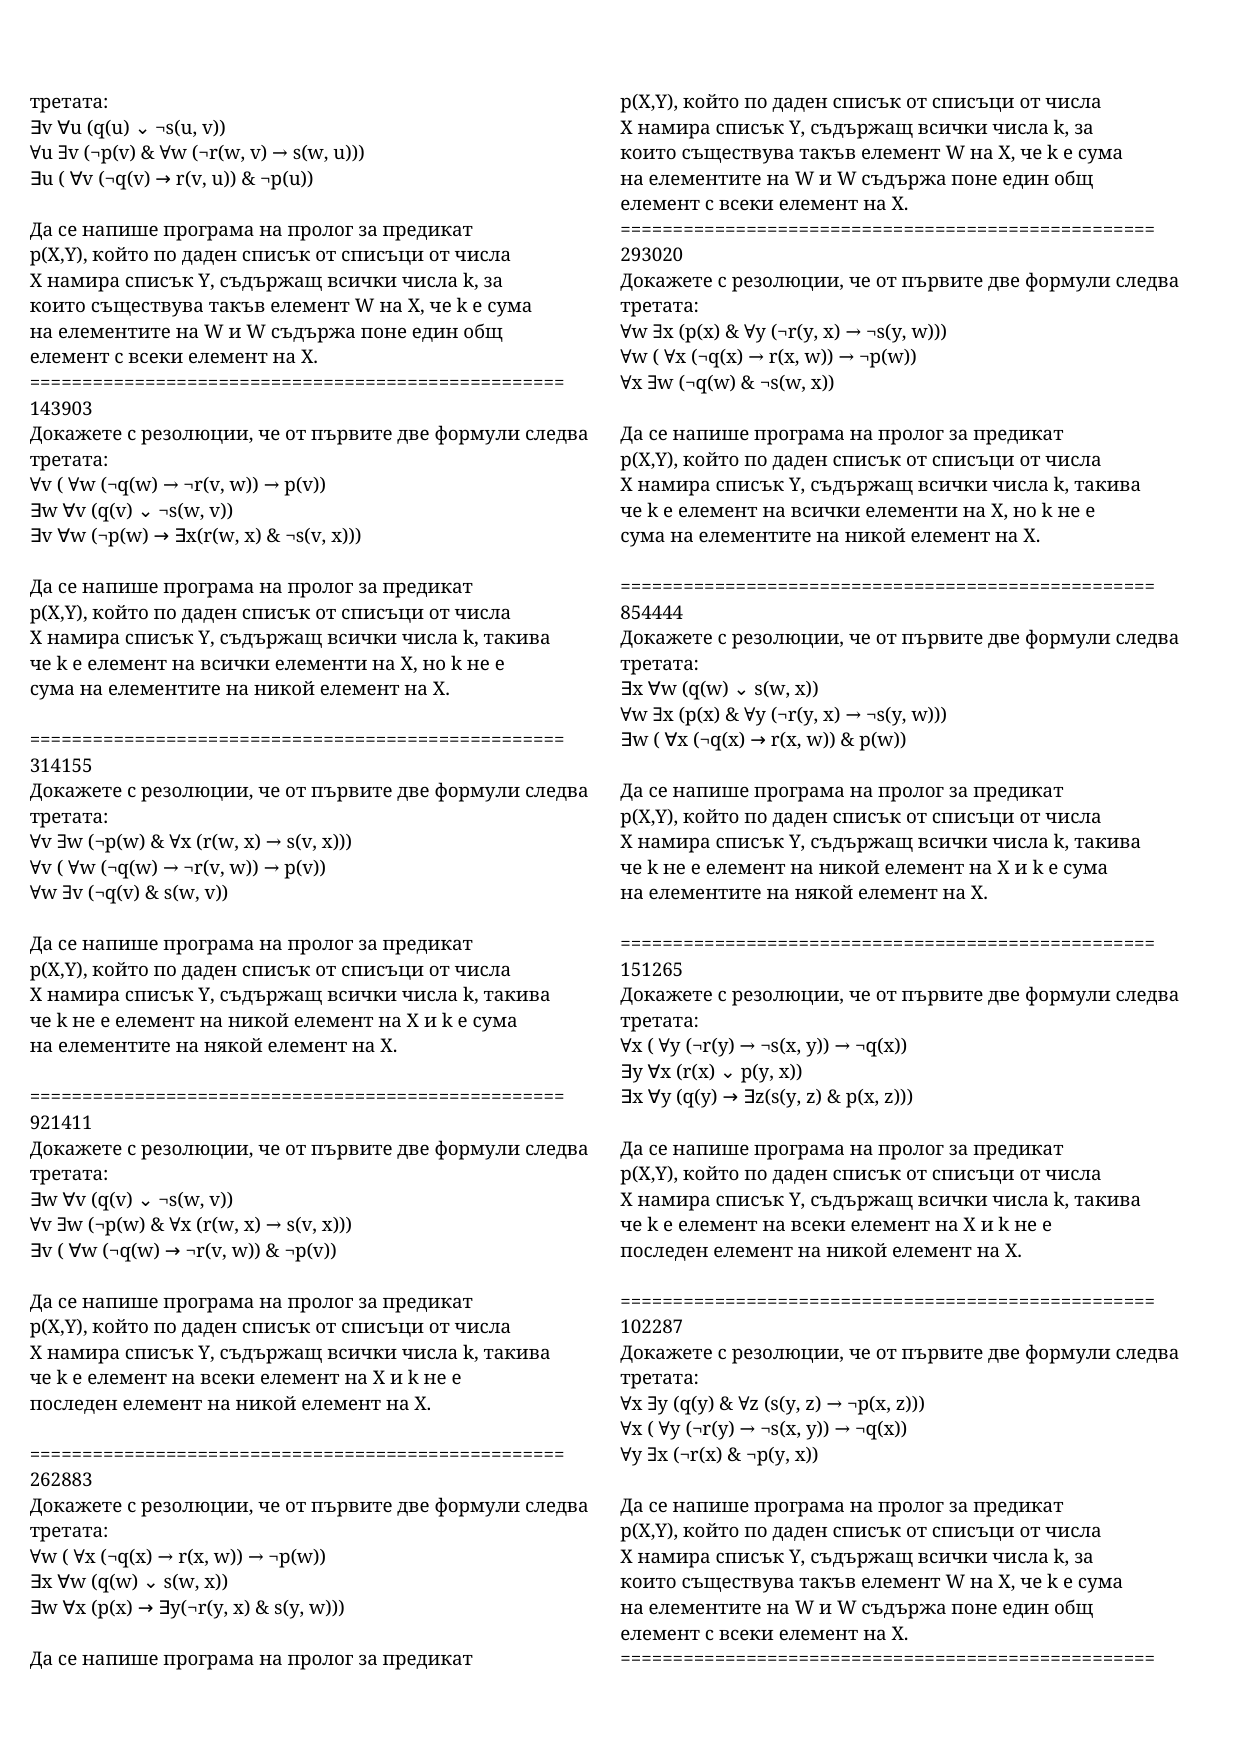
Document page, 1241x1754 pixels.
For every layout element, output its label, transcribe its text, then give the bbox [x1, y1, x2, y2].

text че k е елемент на всички елементи на X, но k не е [620, 497, 1211, 522]
text 854444 [620, 599, 1211, 624]
text ∀w ∃x (p(x) & ∀y (¬r(y, x) → ¬s(y, w))) [620, 318, 1211, 344]
text че k е елемент на всеки елемент на X и k не е [620, 1211, 1211, 1237]
text елемент с всеки елемент на X. [620, 191, 1211, 216]
text че k не е елемент на никой елемент на X и k е сума [29, 1007, 620, 1033]
text Да се напише програма на пролог за предикат [29, 931, 620, 956]
text ∃w ( ∀x (¬q(x) → r(x, w)) & p(w)) [620, 727, 1211, 752]
text Да се напише програма на пролог за предикат [29, 573, 620, 599]
text Докажете с резолюции, че от първите две формули следва третата: [620, 1339, 1211, 1390]
text ∀u ∃v (¬p(v) & ∀w (¬r(w, v) → s(w, u))) [29, 139, 620, 165]
text X намира списък Y, съдържащ всички числа k, такива [620, 1186, 1211, 1211]
text ∀w ( ∀x (¬q(x) → r(x, w)) → ¬p(w)) [620, 344, 1211, 369]
text Да се напише програма на пролог за предикат [620, 1135, 1211, 1160]
text Докажете с резолюции, че от първите две формули следва третата: [29, 1492, 620, 1543]
text ∃u ( ∀v (¬q(v) → r(v, u)) & ¬p(u)) [29, 165, 620, 191]
text ∃x ∀w (q(w) ⌄ s(w, x)) [620, 676, 1211, 701]
text на елементите на W и W съдържа поне един общ [29, 318, 620, 344]
text на елементите на някой елемент на X. [620, 880, 1211, 905]
text ∀x ∃w (¬q(w) & ¬s(w, x)) [620, 369, 1211, 395]
text ∃w ∀x (p(x) → ∃y(¬r(y, x) & s(y, w))) [29, 1594, 620, 1620]
text p(X,Y), който по даден списък от списъци от числа [620, 1518, 1211, 1543]
text X намира списък Y, съдържащ всички числа k, такива [620, 829, 1211, 854]
text елемент с всеки елемент на X. [29, 344, 620, 369]
text ∀w ∃v (¬q(v) & s(w, v)) [29, 880, 620, 905]
text =================================================== [29, 369, 620, 395]
text =================================================== [620, 216, 1211, 242]
text Докажете с резолюции, че от първите две формули следва третата: [620, 624, 1211, 676]
text Да се напише програма на пролог за предикат [620, 420, 1211, 446]
text Докажете с резолюции, че от първите две формули следва третата: [620, 267, 1211, 318]
text X намира списък Y, съдържащ всички числа k, такива [29, 982, 620, 1007]
text последен елемент на никой елемент на X. [620, 1237, 1211, 1262]
text на елементите на W и W съдържа поне един общ [620, 1594, 1211, 1620]
text X намира списък Y, съдържащ всички числа k, за [620, 1543, 1211, 1569]
text =================================================== [29, 1441, 620, 1467]
text Докажете с резолюции, че от първите две формули следва третата: [620, 982, 1211, 1033]
text ∃x ∀y (q(y) → ∃z(s(y, z) & p(x, z))) [620, 1084, 1211, 1109]
text 262883 [29, 1467, 620, 1492]
text p(X,Y), който по даден списък от списъци от числа [620, 1160, 1211, 1186]
text p(X,Y), който по даден списък от списъци от числа [620, 803, 1211, 829]
text сума на елементите на никой елемент на X. [620, 522, 1211, 548]
text 151265 [620, 956, 1211, 982]
text ∀v ( ∀w (¬q(w) → ¬r(v, w)) → p(v)) [29, 471, 620, 497]
text на елементите на някой елемент на X. [29, 1033, 620, 1058]
text ∀w ( ∀x (¬q(x) → r(x, w)) → ¬p(w)) [29, 1543, 620, 1569]
text p(X,Y), който по даден списък от списъци от числа [29, 956, 620, 982]
text ∀x ( ∀y (¬r(y) → ¬s(x, y)) → ¬q(x)) [620, 1033, 1211, 1058]
text елемент с всеки елемент на X. [620, 1620, 1211, 1645]
text на елементите на W и W съдържа поне един общ [620, 165, 1211, 191]
text последен елемент на никой елемент на X. [29, 1390, 620, 1416]
text p(X,Y), който по даден списък от списъци от числа [29, 242, 620, 267]
text които съществува такъв елемент W на X, че k е сума [620, 139, 1211, 165]
text ∃v ∀w (¬p(w) → ∃x(r(w, x) & ¬s(v, x))) [29, 522, 620, 548]
text Да се напише програма на пролог за предикат [29, 216, 620, 242]
text 921411 [29, 1109, 620, 1135]
text =================================================== [620, 931, 1211, 956]
text които съществува такъв елемент W на X, че k е сума [29, 293, 620, 318]
text ∀v ( ∀w (¬q(w) → ¬r(v, w)) → p(v)) [29, 854, 620, 880]
text X намира списък Y, съдържащ всички числа k, такива [29, 1339, 620, 1364]
text ∃w ∀v (q(v) ⌄ ¬s(w, v)) [29, 497, 620, 522]
text Да се напише програма на пролог за предикат [29, 1645, 620, 1671]
text =================================================== [620, 1288, 1211, 1313]
text 314155 [29, 752, 620, 778]
text 143903 [29, 395, 620, 420]
text X намира списък Y, съдържащ всички числа k, за [620, 114, 1211, 139]
text X намира списък Y, съдържащ всички числа k, такива [29, 624, 620, 650]
text ∃v ∀u (q(u) ⌄ ¬s(u, v)) [29, 114, 620, 139]
text Докажете с резолюции, че от първите две формули следва третата: [29, 1135, 620, 1186]
text Да се напише програма на пролог за предикат [29, 1288, 620, 1313]
text Да се напише програма на пролог за предикат [620, 1492, 1211, 1518]
text ∀v ∃w (¬p(w) & ∀x (r(w, x) → s(v, x))) [29, 829, 620, 854]
text които съществува такъв елемент W на X, че k е сума [620, 1569, 1211, 1594]
text Докажете с резолюции, че от първите две формули следва третата: [29, 420, 620, 471]
text Да се напише програма на пролог за предикат [620, 778, 1211, 803]
text ∀w ∃x (p(x) & ∀y (¬r(y, x) → ¬s(y, w))) [620, 701, 1211, 727]
text 293020 [620, 242, 1211, 267]
text =================================================== [29, 1084, 620, 1109]
text 102287 [620, 1313, 1211, 1339]
text =================================================== [620, 573, 1211, 599]
text ∃w ∀v (q(v) ⌄ ¬s(w, v)) [29, 1186, 620, 1211]
text p(X,Y), който по даден списък от списъци от числа [620, 446, 1211, 471]
text ∀y ∃x (¬r(x) & ¬p(y, x)) [620, 1441, 1211, 1467]
text ∀x ∃y (q(y) & ∀z (s(y, z) → ¬p(x, z))) [620, 1390, 1211, 1416]
text ∃v ( ∀w (¬q(w) → ¬r(v, w)) & ¬p(v)) [29, 1237, 620, 1262]
text че k е елемент на всички елементи на X, но k не е [29, 650, 620, 676]
text p(X,Y), който по даден списък от списъци от числа [29, 1313, 620, 1339]
text p(X,Y), който по даден списък от списъци от числа [29, 599, 620, 624]
text ∃y ∀x (r(x) ⌄ p(y, x)) [620, 1058, 1211, 1084]
text че k е елемент на всеки елемент на X и k не е [29, 1364, 620, 1390]
text ∀v ∃w (¬p(w) & ∀x (r(w, x) → s(v, x))) [29, 1211, 620, 1237]
text =================================================== [29, 727, 620, 752]
text сума на елементите на никой елемент на X. [29, 676, 620, 701]
text p(X,Y), който по даден списък от списъци от числа [620, 88, 1211, 114]
text Докажете с резолюции, че от първите две формули следва третата: [29, 778, 620, 829]
text =================================================== [620, 1645, 1211, 1671]
text X намира списък Y, съдържащ всички числа k, такива [620, 471, 1211, 497]
text ∀x ( ∀y (¬r(y) → ¬s(x, y)) → ¬q(x)) [620, 1416, 1211, 1441]
text че k не е елемент на никой елемент на X и k е сума [620, 854, 1211, 880]
text ∃x ∀w (q(w) ⌄ s(w, x)) [29, 1569, 620, 1594]
text X намира списък Y, съдържащ всички числа k, за [29, 267, 620, 293]
text третата: [29, 88, 620, 114]
